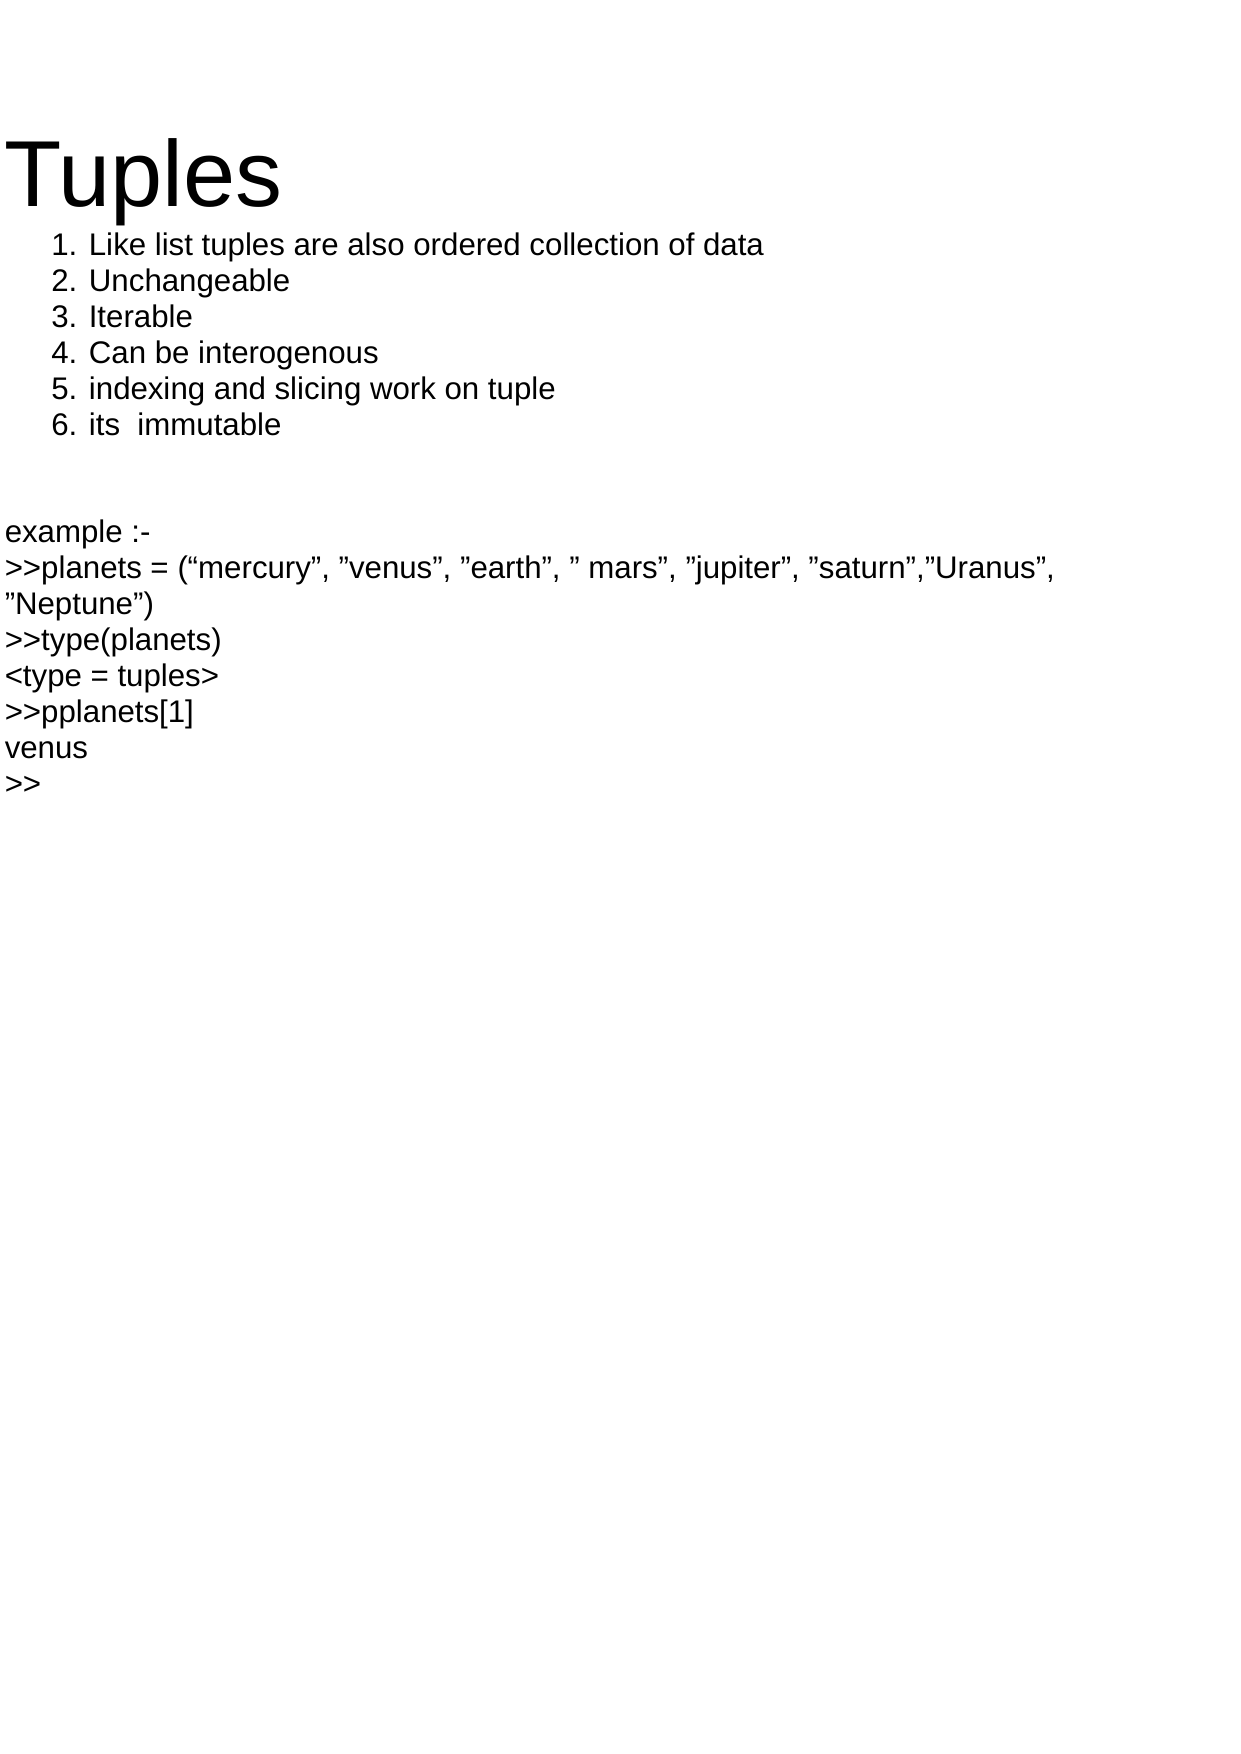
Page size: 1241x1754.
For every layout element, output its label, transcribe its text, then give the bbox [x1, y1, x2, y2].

list Can be interogenous [51, 334, 1121, 370]
list Iterable [51, 298, 1121, 334]
list its immutable [51, 406, 1121, 442]
text example :- [4, 513, 1121, 549]
text >>planets = (“mercury”, ”venus”, ”earth”, ” mars”, ”jupiter”, ”saturn”,”Uranus”, ”Neptune”) [4, 549, 1121, 621]
list Like list tuples are also ordered collection of data [51, 226, 1121, 262]
list Unchangeable [51, 262, 1121, 298]
text Tuples [4, 118, 1121, 226]
text <type = tuples> [4, 657, 1121, 693]
text >>type(planets) [4, 621, 1121, 657]
text >> [4, 765, 1240, 801]
text venus [4, 729, 1121, 765]
text >>pplanets[1] [4, 693, 1121, 729]
list indexing and slicing work on tuple [51, 370, 1121, 406]
